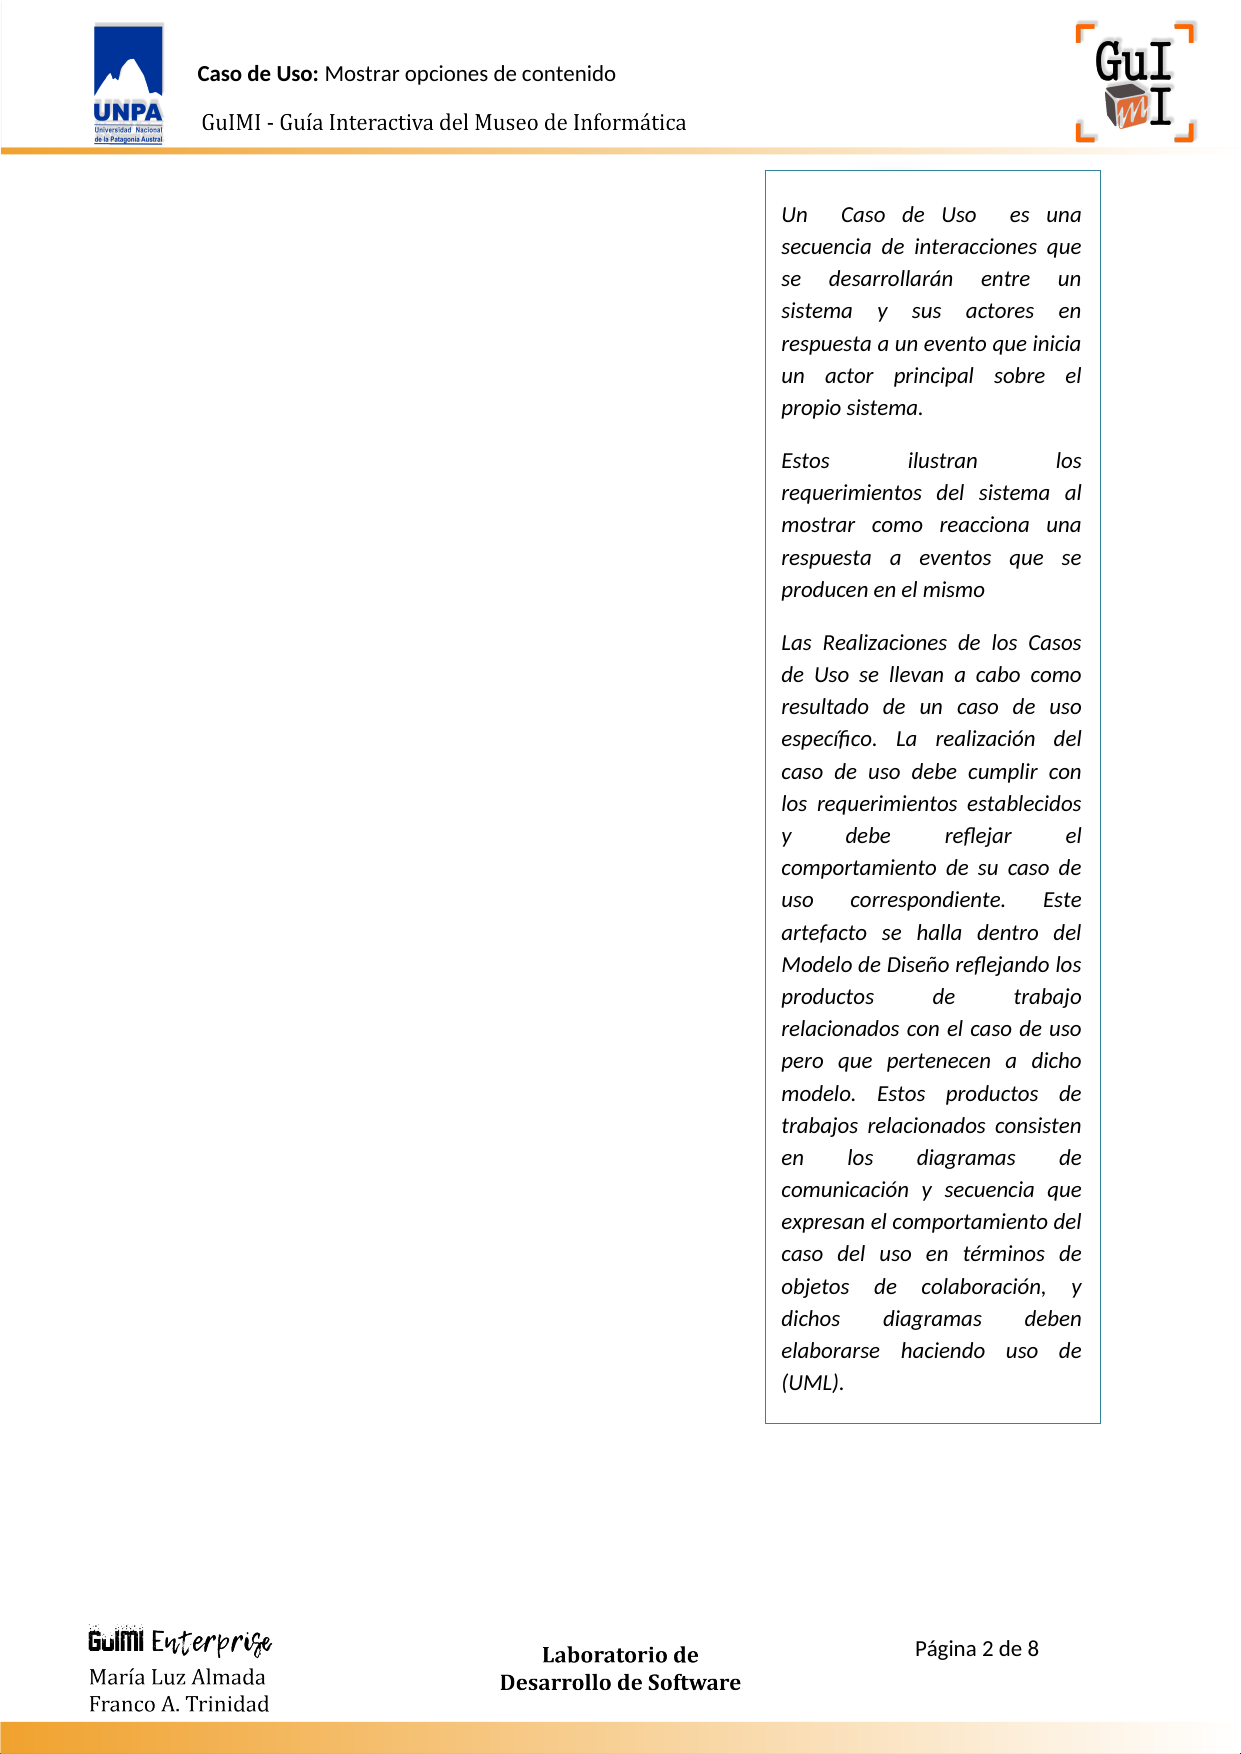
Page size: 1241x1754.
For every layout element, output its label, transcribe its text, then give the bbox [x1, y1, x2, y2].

picture [0, 1613, 1241, 1754]
picture [772, 161, 1014, 170]
text Un Caso de Uso es una secuencia de interacciones que se desarrollarán entre un sistema y sus actores en respuesta a un evento que inicia un actor principal sobre el propio sistema. [781, 200, 1084, 421]
picture [0, 0, 1241, 155]
text Las Realizaciones de los Casos de Uso se llevan a cabo como resultado de un caso de uso específico. La realización del caso de uso debe cumplir con los requerimientos establecidos y debe reflejar el comportamiento de su caso de uso correspondiente. Este artefacto se halla dentro del Modelo de Diseño reflejando los productos de trabajo relacionados con el caso de uso pero que pertenecen a dicho modelo. Estos productos de trabajos relacionados consisten en los diagramas de comunicación y secuencia que expresan el comportamiento del caso del uso en términos de objetos de colaboración, y dichos diagramas deben elaborarse haciendo uso de (UML). [781, 628, 1084, 1396]
text Estos ilustran los requerimientos del sistema al mostrar como reacciona una respuesta a eventos que se producen en el mismo [781, 446, 1084, 603]
